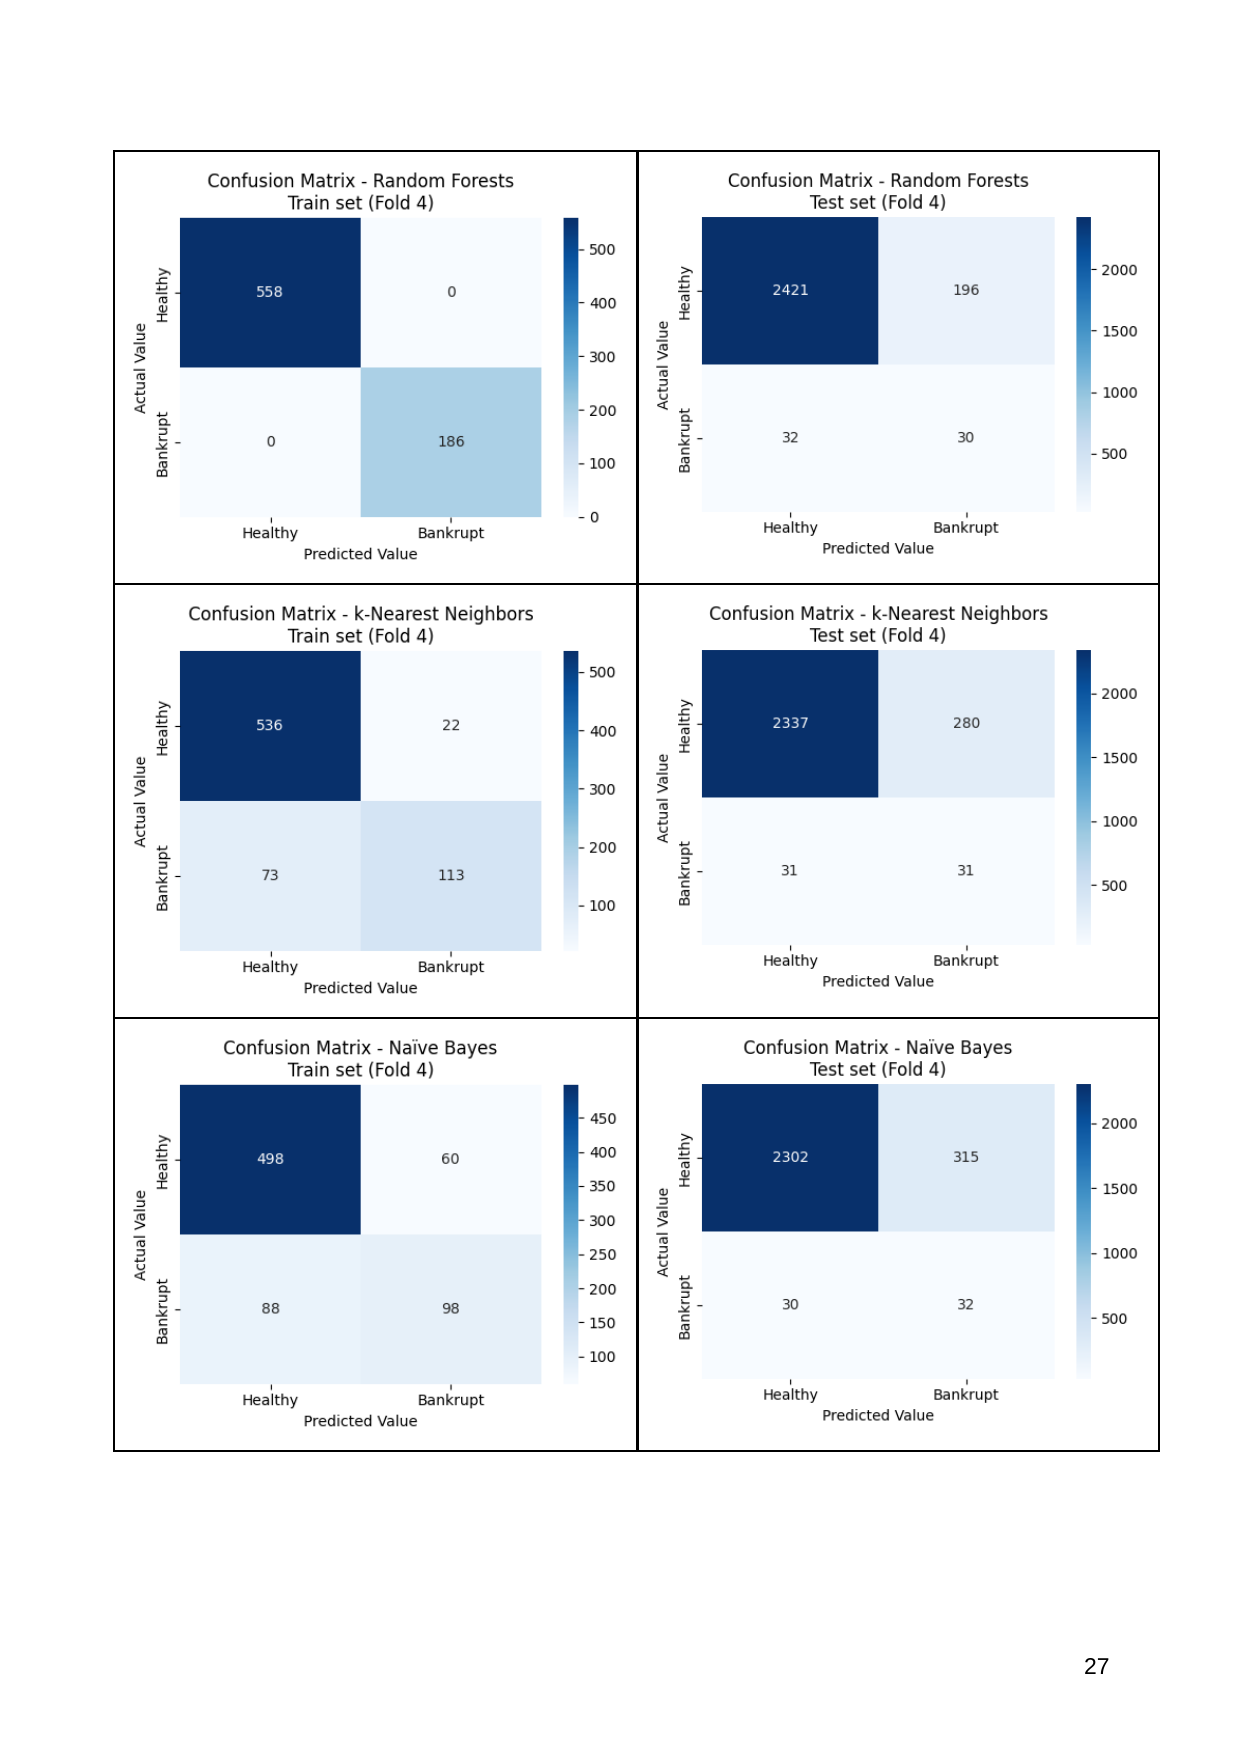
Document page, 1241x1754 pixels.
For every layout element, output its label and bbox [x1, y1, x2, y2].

table_cell [115, 585, 636, 1017]
picture [647, 162, 1148, 567]
table_cell [639, 152, 1158, 583]
picture [124, 595, 627, 1007]
picture [647, 1029, 1148, 1434]
picture [647, 595, 1148, 1000]
table_cell [115, 152, 636, 583]
picture [124, 162, 627, 573]
picture [124, 1029, 627, 1440]
table_cell [639, 585, 1158, 1017]
table_cell [115, 1019, 636, 1450]
table_cell [639, 1019, 1158, 1450]
